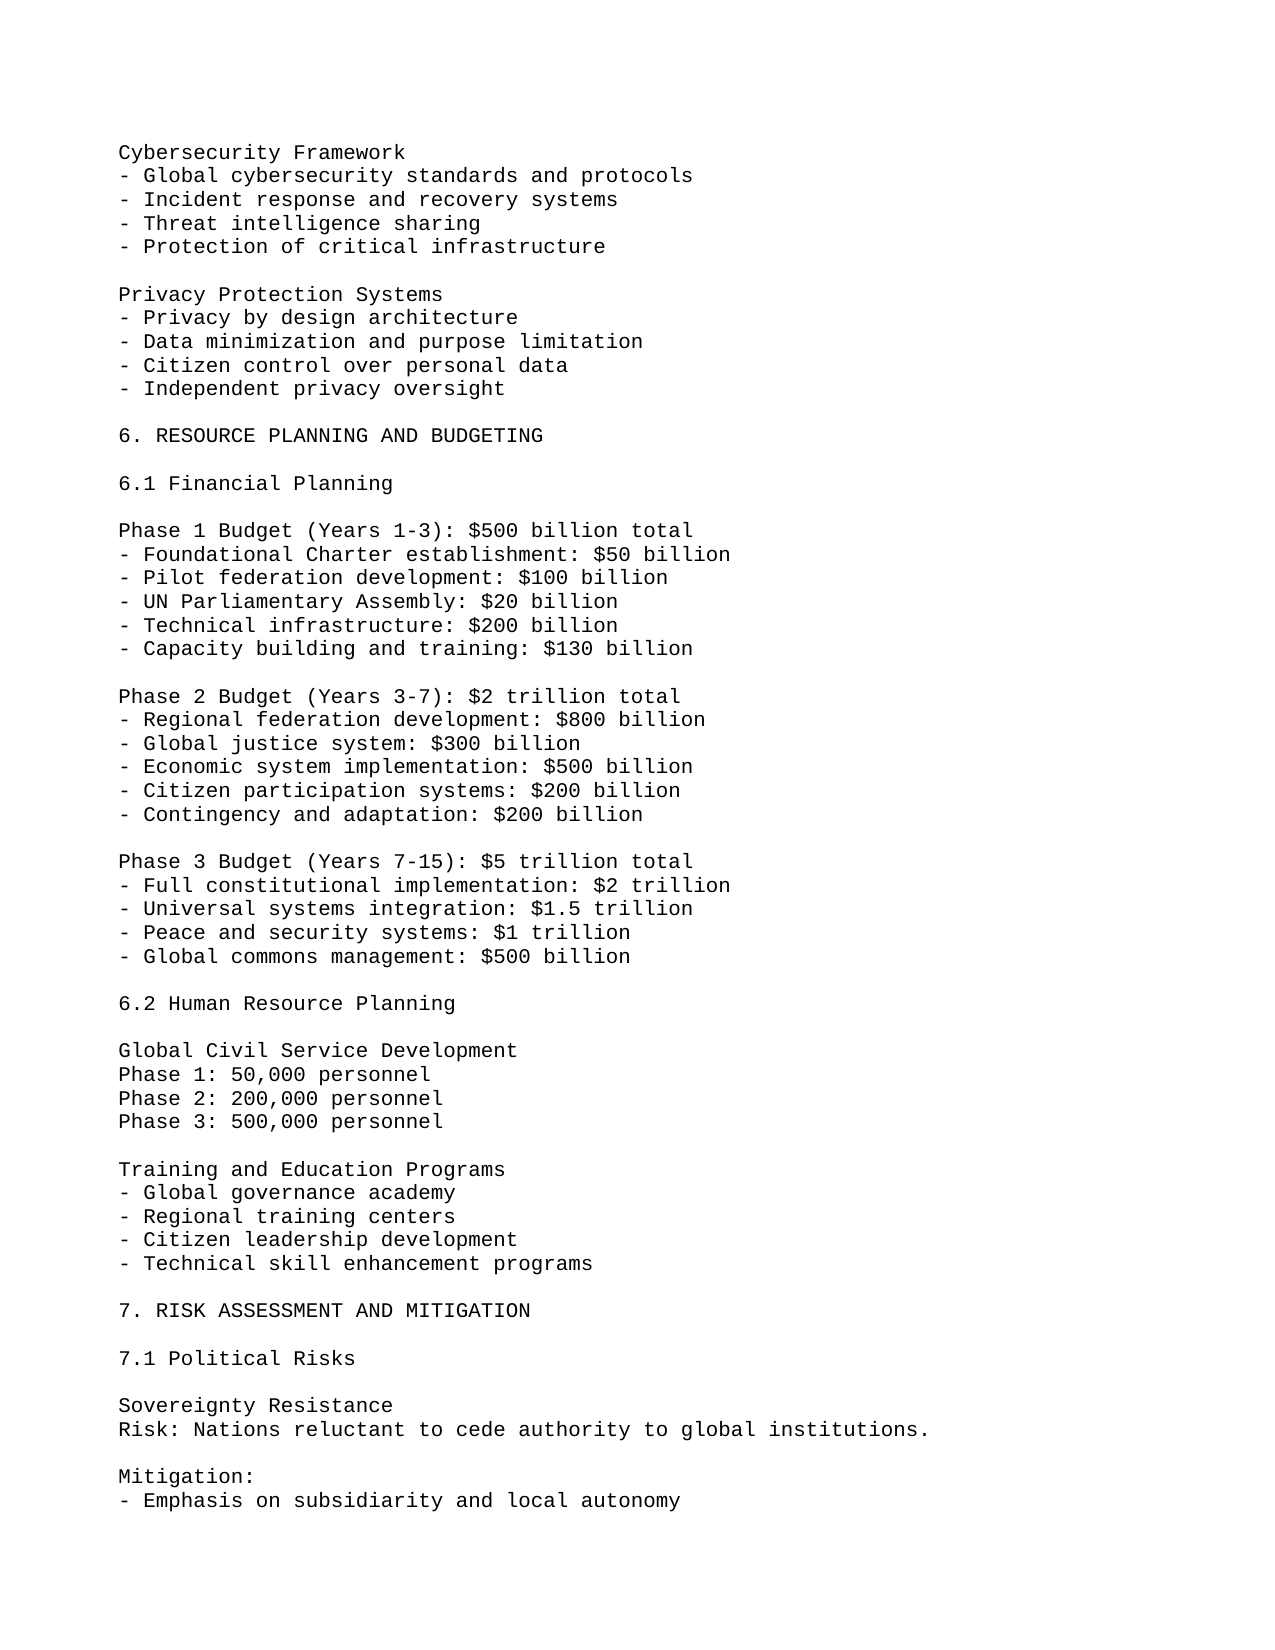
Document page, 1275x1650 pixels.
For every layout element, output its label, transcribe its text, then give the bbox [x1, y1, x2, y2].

text Training and Education Programs [118, 1158, 1157, 1182]
text - Privacy by design architecture [118, 307, 1157, 331]
text 7.1 Political Risks [118, 1348, 1157, 1371]
text Cybersecurity Framework [118, 142, 1157, 165]
text Phase 3 Budget (Years 7-15): $5 trillion total [118, 851, 1157, 875]
text Privacy Protection Systems [118, 284, 1157, 307]
text - Independent privacy oversight [118, 378, 1157, 402]
text - Global justice system: $300 billion [118, 733, 1157, 757]
text - UN Parliamentary Assembly: $20 billion [118, 591, 1157, 615]
text - Global governance academy [118, 1182, 1157, 1206]
text Phase 1: 50,000 personnel [118, 1064, 1157, 1088]
text - Contingency and adaptation: $200 billion [118, 804, 1157, 827]
text Sovereignty Resistance [118, 1395, 1157, 1419]
text Phase 2 Budget (Years 3-7): $2 trillion total [118, 686, 1157, 709]
text - Citizen leadership development [118, 1229, 1157, 1253]
text - Global commons management: $500 billion [118, 946, 1157, 969]
text 6. RESOURCE PLANNING AND BUDGETING [118, 426, 1157, 449]
text Phase 3: 500,000 personnel [118, 1111, 1157, 1135]
text - Citizen participation systems: $200 billion [118, 780, 1157, 804]
text - Technical skill enhancement programs [118, 1253, 1157, 1277]
text Global Civil Service Development [118, 1040, 1157, 1064]
text - Foundational Charter establishment: $50 billion [118, 544, 1157, 567]
text - Emphasis on subsidiarity and local autonomy [118, 1489, 1157, 1513]
text Phase 2: 200,000 personnel [118, 1088, 1157, 1111]
text Mitigation: [118, 1466, 1157, 1489]
text - Full constitutional implementation: $2 trillion [118, 875, 1157, 898]
text 6.1 Financial Planning [118, 473, 1157, 496]
text Risk: Nations reluctant to cede authority to global institutions. [118, 1419, 1157, 1442]
text - Global cybersecurity standards and protocols [118, 165, 1157, 189]
text - Regional training centers [118, 1206, 1157, 1229]
text 6.2 Human Resource Planning [118, 993, 1157, 1017]
text - Peace and security systems: $1 trillion [118, 922, 1157, 946]
text - Pilot federation development: $100 billion [118, 567, 1157, 591]
text - Citizen control over personal data [118, 354, 1157, 378]
text - Threat intelligence sharing [118, 213, 1157, 236]
text - Protection of critical infrastructure [118, 236, 1157, 260]
text - Regional federation development: $800 billion [118, 709, 1157, 733]
text - Capacity building and training: $130 billion [118, 638, 1157, 662]
text - Economic system implementation: $500 billion [118, 757, 1157, 780]
text - Incident response and recovery systems [118, 189, 1157, 213]
text 7. RISK ASSESSMENT AND MITIGATION [118, 1300, 1157, 1324]
text - Data minimization and purpose limitation [118, 331, 1157, 354]
text - Technical infrastructure: $200 billion [118, 615, 1157, 638]
text Phase 1 Budget (Years 1-3): $500 billion total [118, 520, 1157, 544]
text - Universal systems integration: $1.5 trillion [118, 898, 1157, 922]
